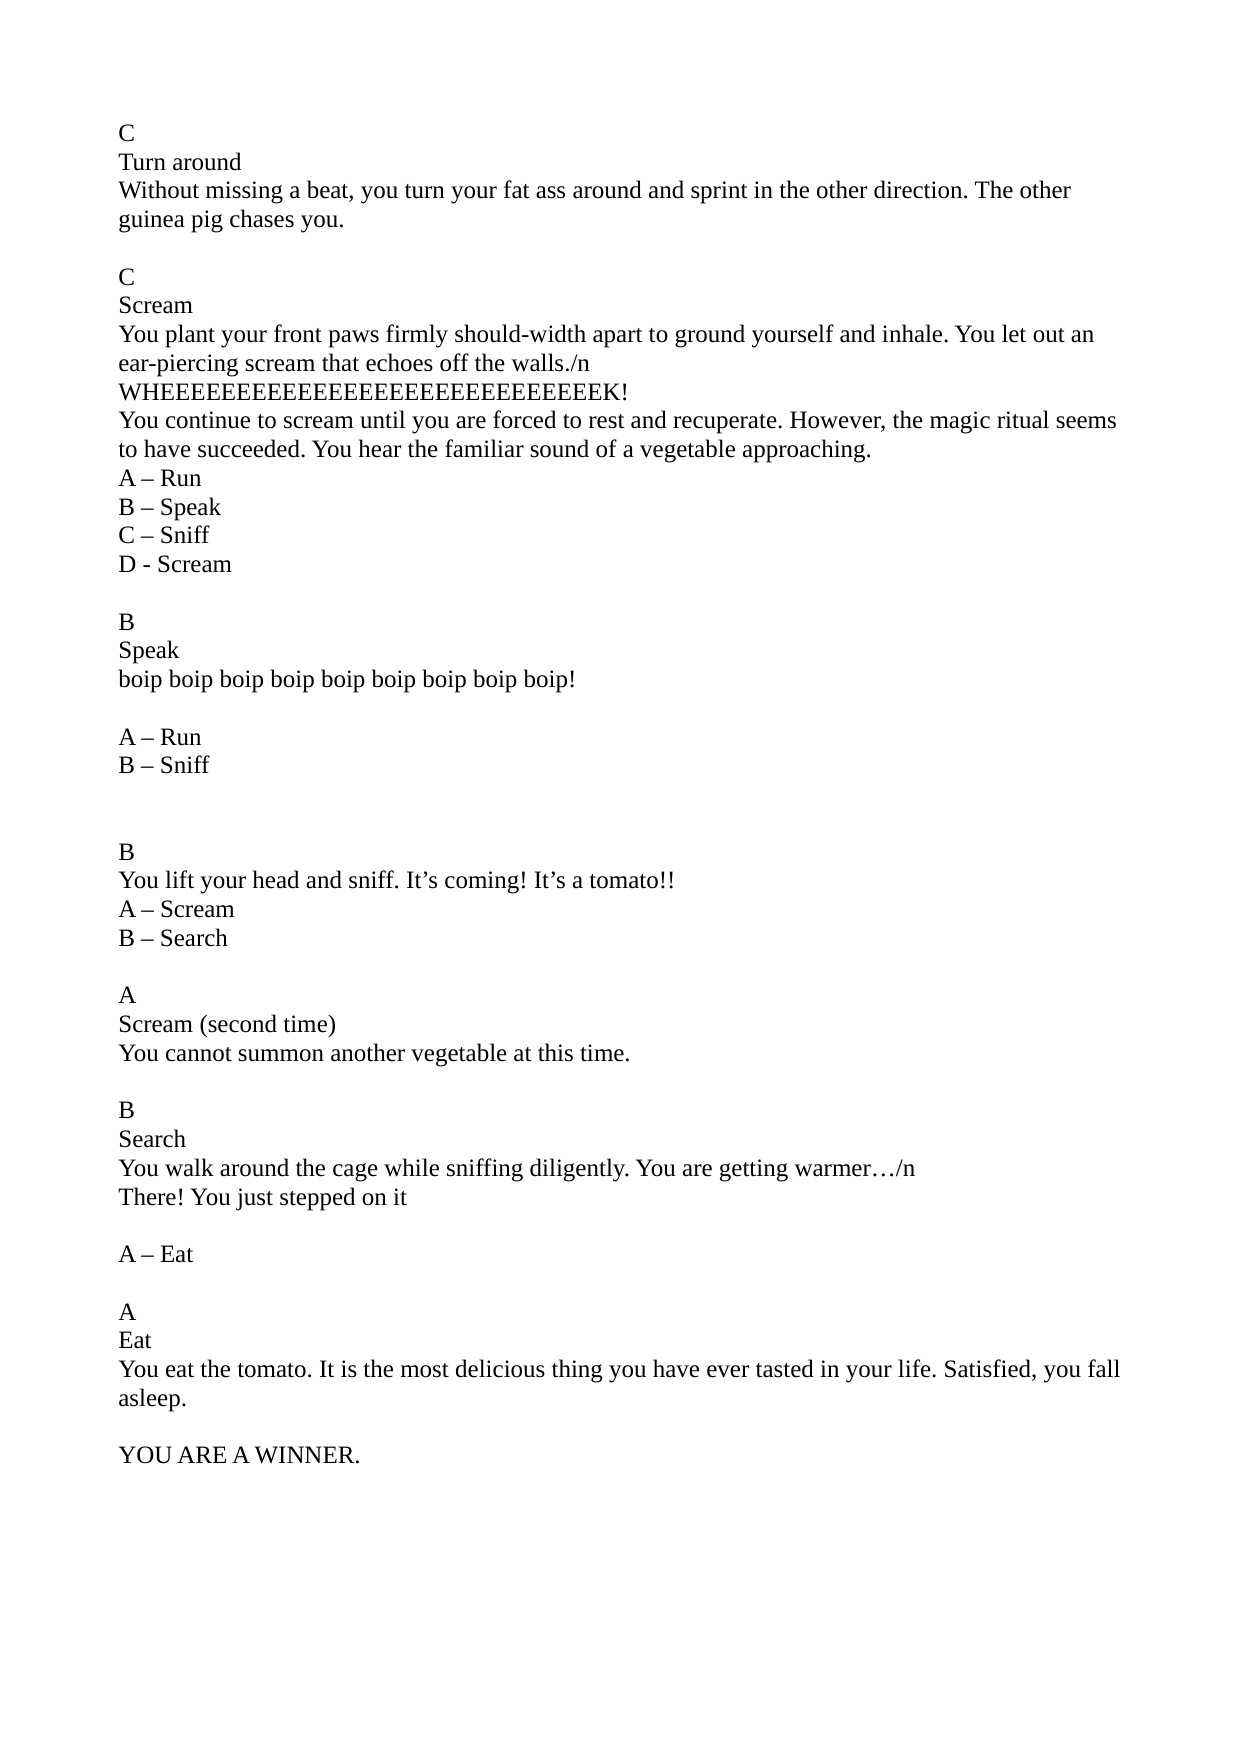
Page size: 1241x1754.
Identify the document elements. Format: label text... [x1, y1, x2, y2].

text B – Speak [118, 492, 1122, 521]
text You walk around the cage while sniffing diligently. You are getting warmer…/n [118, 1153, 1122, 1182]
text Eat [118, 1326, 1122, 1354]
text Without missing a beat, you turn your fat ass around and sprint in the other direction. The other guinea pig chases you. [118, 176, 1122, 233]
text There! You just stepped on it [118, 1182, 1122, 1211]
text B [118, 607, 1122, 636]
text D - Scream [118, 549, 1122, 578]
text Scream [118, 291, 1122, 319]
text B – Search [118, 923, 1122, 952]
text YOU ARE A WINNER. [118, 1441, 1122, 1469]
text boip boip boip boip boip boip boip boip boip! [118, 664, 1122, 693]
text A – Eat [118, 1239, 1122, 1268]
text Scream (second time) [118, 1009, 1122, 1038]
text C [118, 118, 1122, 147]
text Speak [118, 636, 1122, 664]
text B – Sniff [118, 751, 1122, 779]
text Turn around [118, 147, 1122, 176]
text WHEEEEEEEEEEEEEEEEEEEEEEEEEEEEEK! [118, 377, 1122, 406]
text B [118, 837, 1122, 866]
text You lift your head and sniff. It’s coming! It’s a tomato!! [118, 866, 1122, 894]
text B [118, 1096, 1122, 1124]
text You continue to scream until you are forced to rest and recuperate. However, the magic ritual seems to have succeeded. You hear the familiar sound of a vegetable approaching. [118, 406, 1122, 463]
text A – Run [118, 722, 1122, 751]
text You plant your front paws firmly should-width apart to ground yourself and inhale. You let out an ear-piercing scream that echoes off the walls./n [118, 319, 1122, 377]
text Search [118, 1124, 1122, 1153]
text You cannot summon another vegetable at this time. [118, 1038, 1122, 1067]
text A [118, 981, 1122, 1009]
text C – Sniff [118, 521, 1122, 549]
text A – Scream [118, 894, 1122, 923]
text You eat the tomato. It is the most delicious thing you have ever tasted in your life. Satisfied, you fall asleep. [118, 1354, 1122, 1412]
text A – Run [118, 463, 1122, 492]
text A [118, 1297, 1122, 1326]
text C [118, 262, 1122, 291]
